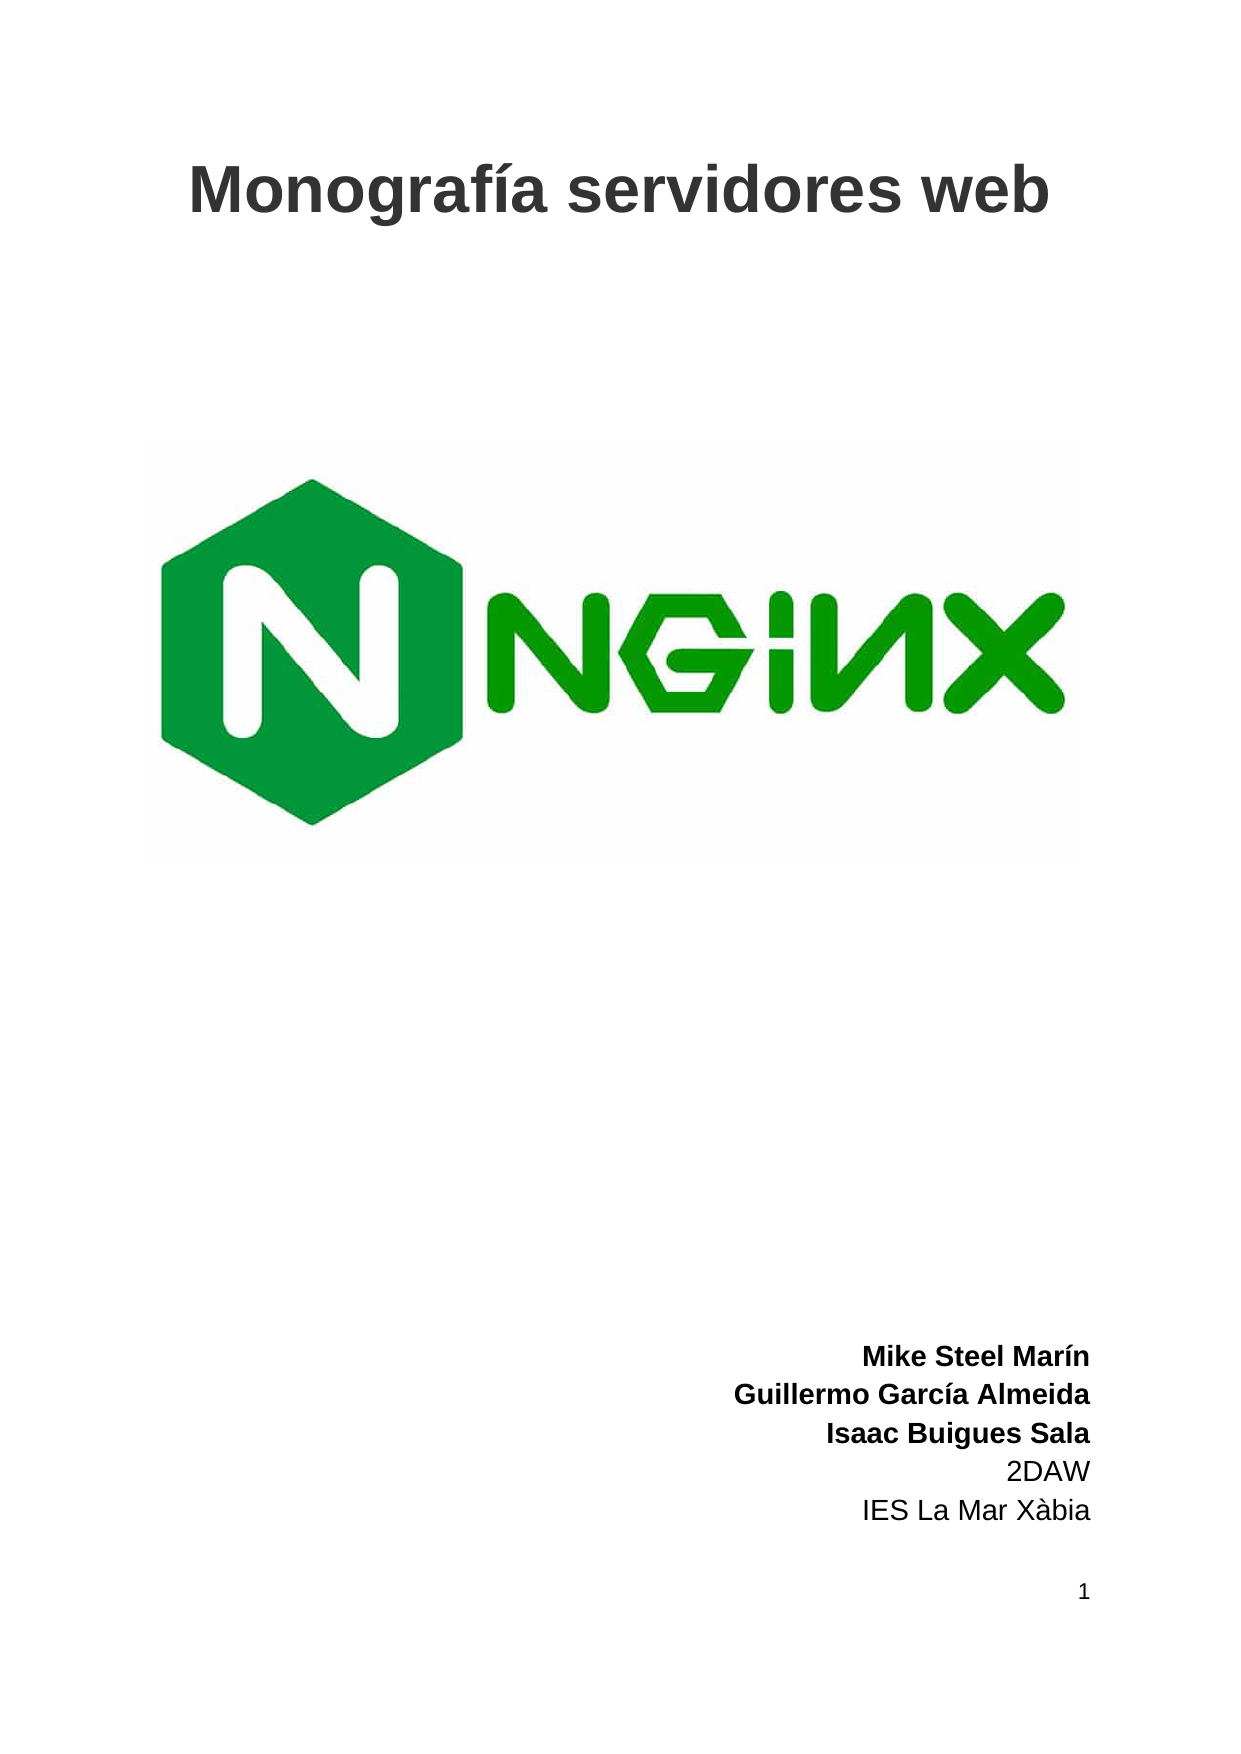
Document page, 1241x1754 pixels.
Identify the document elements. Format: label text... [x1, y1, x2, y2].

text 2DAW [150, 1454, 1090, 1488]
text Isaac Buigues Sala [150, 1416, 1090, 1449]
subtitle Monografía servidores web [150, 150, 1090, 227]
text Mike Steel Marín [150, 1338, 1090, 1372]
text IES La Mar Xàbia [150, 1493, 1090, 1526]
text Guillermo García Almeida [150, 1377, 1090, 1411]
picture [142, 444, 1083, 859]
